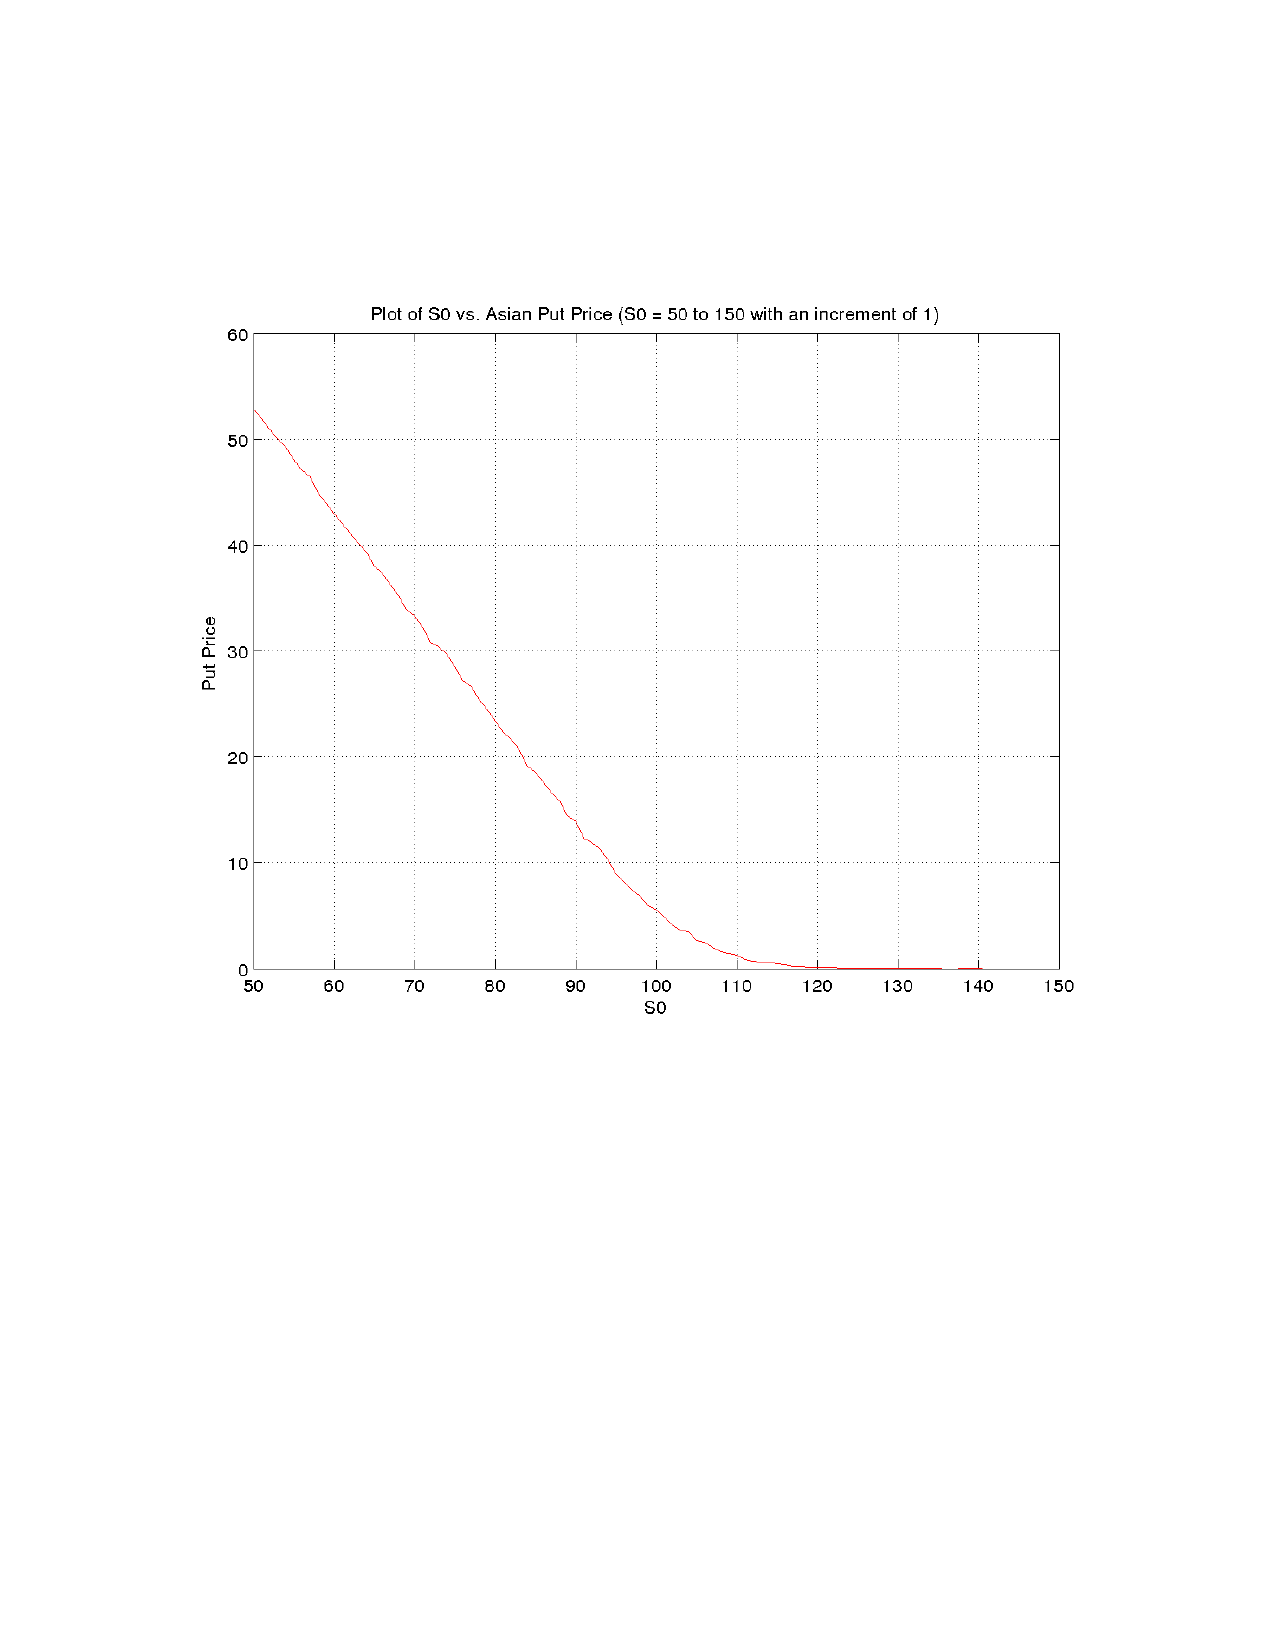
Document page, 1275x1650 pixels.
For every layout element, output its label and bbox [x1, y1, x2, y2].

picture [118, 274, 1157, 1054]
